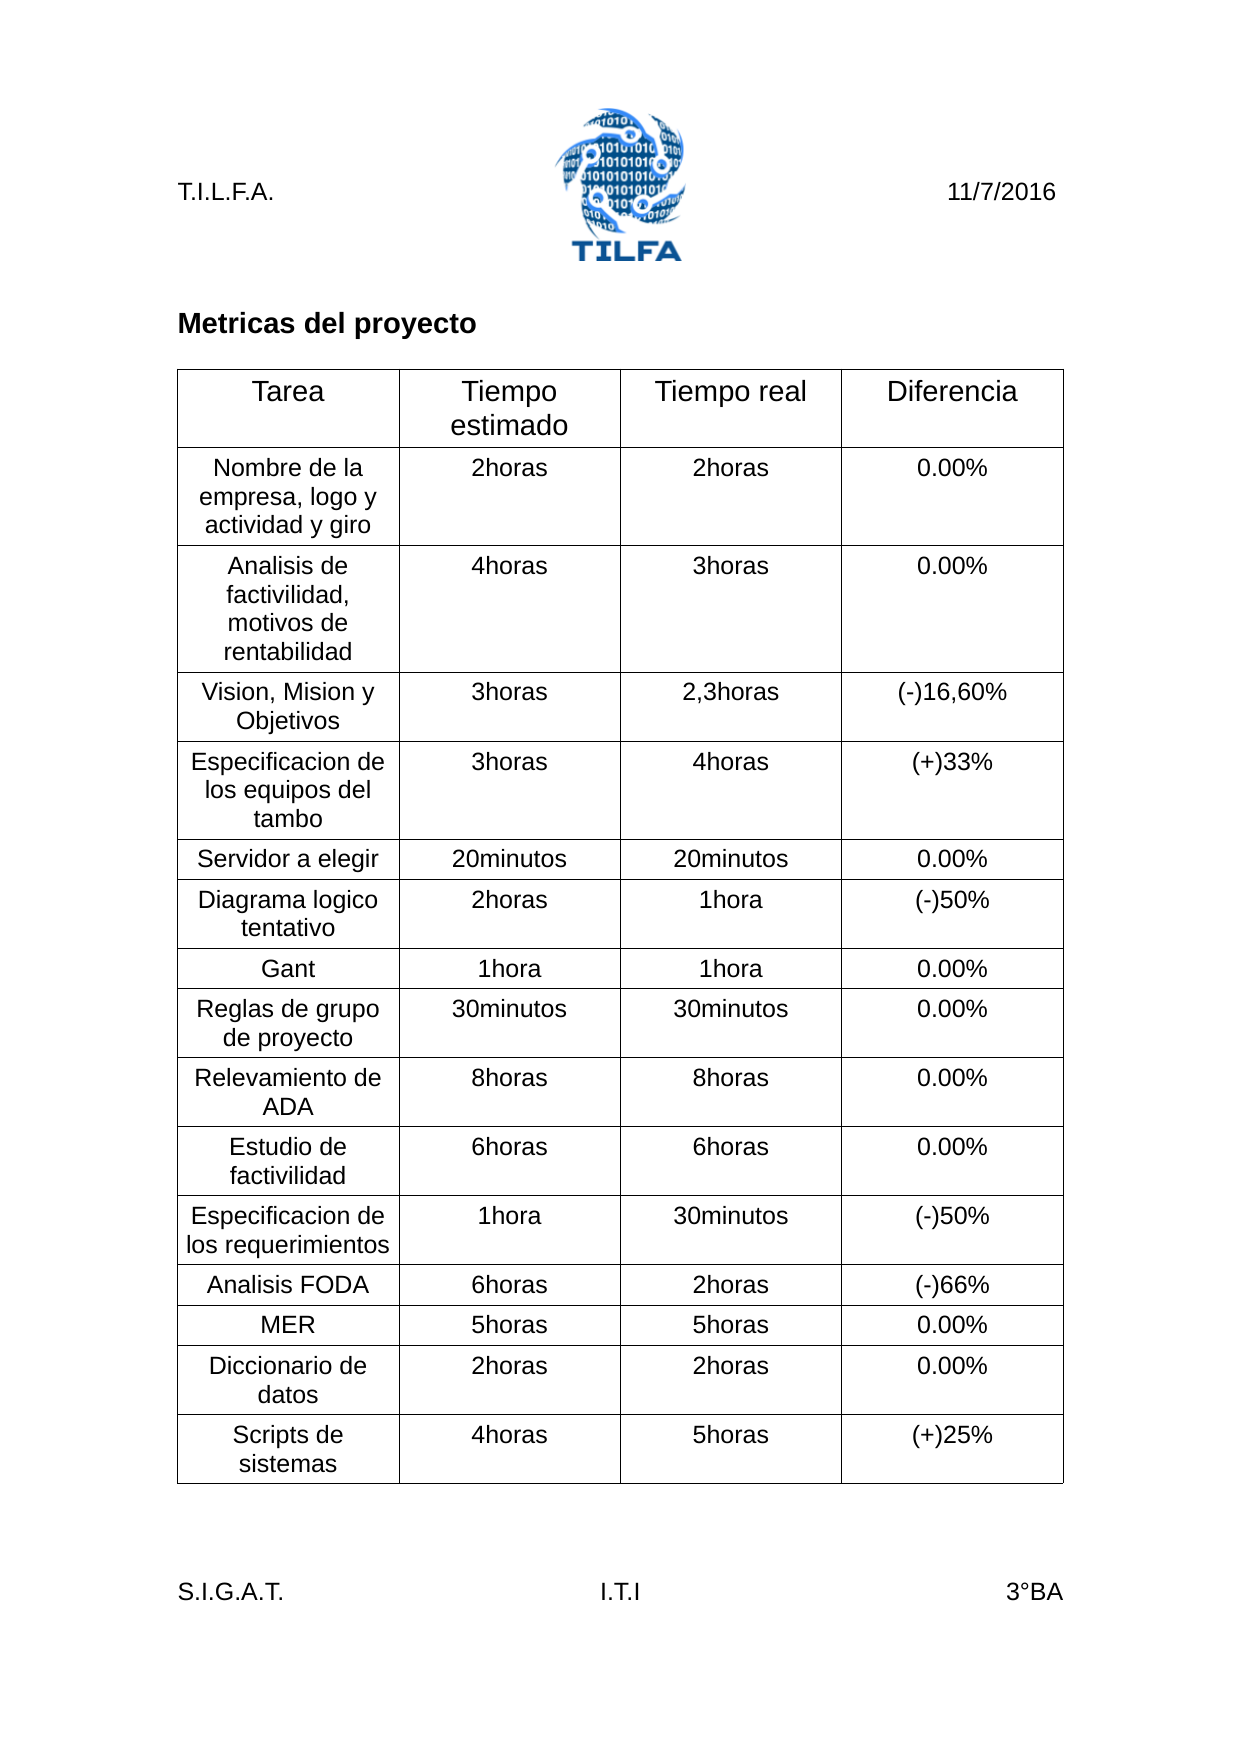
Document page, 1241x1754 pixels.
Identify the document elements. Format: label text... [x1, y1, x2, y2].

table_cell 30minutos [621, 1196, 841, 1264]
table_cell 0,00% [842, 1306, 1063, 1345]
table_cell 0,00% [842, 949, 1063, 988]
table_cell 0,00% [842, 1346, 1063, 1414]
table_cell 3horas [621, 546, 841, 672]
table_cell Analisis FODA [178, 1265, 399, 1305]
table_cell 6horas [400, 1127, 620, 1195]
table_cell 0,00% [842, 448, 1063, 545]
table_cell 2horas [621, 1265, 841, 1305]
table_cell 5horas [621, 1415, 841, 1483]
table_cell 8horas [621, 1058, 841, 1126]
table_cell Nombre de la empresa, logo y actividad y giro [178, 448, 399, 545]
table_cell 30minutos [400, 989, 620, 1057]
table_cell Diagrama logico tentativo [178, 880, 399, 948]
table_cell 2horas [400, 880, 620, 948]
table_cell 6horas [400, 1265, 620, 1305]
table_header Tarea [178, 370, 399, 447]
table_cell Estudio de factivilidad [178, 1127, 399, 1195]
table_cell Analisis de factivilidad, motivos de rentabilidad [178, 546, 399, 672]
table_cell 8horas [400, 1058, 620, 1126]
table_cell Especificacion de los requerimientos [178, 1196, 399, 1264]
table_cell (+)33% [842, 742, 1063, 838]
table_cell MER [178, 1306, 399, 1345]
table_cell 20minutos [400, 840, 620, 879]
table_cell 3horas [400, 742, 620, 838]
table_cell 1hora [400, 1196, 620, 1264]
table_cell 0,00% [842, 989, 1063, 1057]
table_cell 1hora [621, 880, 841, 948]
table_cell Servidor a elegir [178, 840, 399, 879]
table_cell Vision, Mision y Objetivos [178, 673, 399, 741]
table_cell 1hora [400, 949, 620, 988]
table_cell (-)50% [842, 1196, 1063, 1264]
table_cell Relevamiento de ADA [178, 1058, 399, 1126]
table_cell 2horas [400, 1346, 620, 1414]
table_cell (+)25% [842, 1415, 1063, 1483]
table_cell 4horas [621, 742, 841, 838]
table_cell 1hora [621, 949, 841, 988]
table_cell 0,00% [842, 840, 1063, 879]
table_cell Scripts de sistemas [178, 1415, 399, 1483]
text Metricas del proyecto [177, 306, 1063, 340]
table_cell 2horas [621, 448, 841, 545]
picture [554, 108, 687, 261]
table_cell 2horas [621, 1346, 841, 1414]
table_cell 6horas [621, 1127, 841, 1195]
table_cell 0,00% [842, 546, 1063, 672]
table_cell 4horas [400, 546, 620, 672]
table_header Tiempo estimado [400, 370, 620, 447]
table_cell Diccionario de datos [178, 1346, 399, 1414]
table_cell (-)66% [842, 1265, 1063, 1305]
table_cell 4horas [400, 1415, 620, 1483]
table_cell 2,3horas [621, 673, 841, 741]
table_cell 5horas [621, 1306, 841, 1345]
table_header Diferencia [842, 370, 1063, 447]
table_cell 30minutos [621, 989, 841, 1057]
table_cell Reglas de grupo de proyecto [178, 989, 399, 1057]
table_cell 3horas [400, 673, 620, 741]
table_cell 2horas [400, 448, 620, 545]
table_cell 0,00% [842, 1058, 1063, 1126]
table_cell 5horas [400, 1306, 620, 1345]
table_cell 20minutos [621, 840, 841, 879]
table_cell 0,00% [842, 1127, 1063, 1195]
table_header Tiempo real [621, 370, 841, 447]
table_cell Especificacion de los equipos del tambo [178, 742, 399, 838]
table_cell (-)50% [842, 880, 1063, 948]
table_cell Gant [178, 949, 399, 988]
table_cell (-)16,60% [842, 673, 1063, 741]
